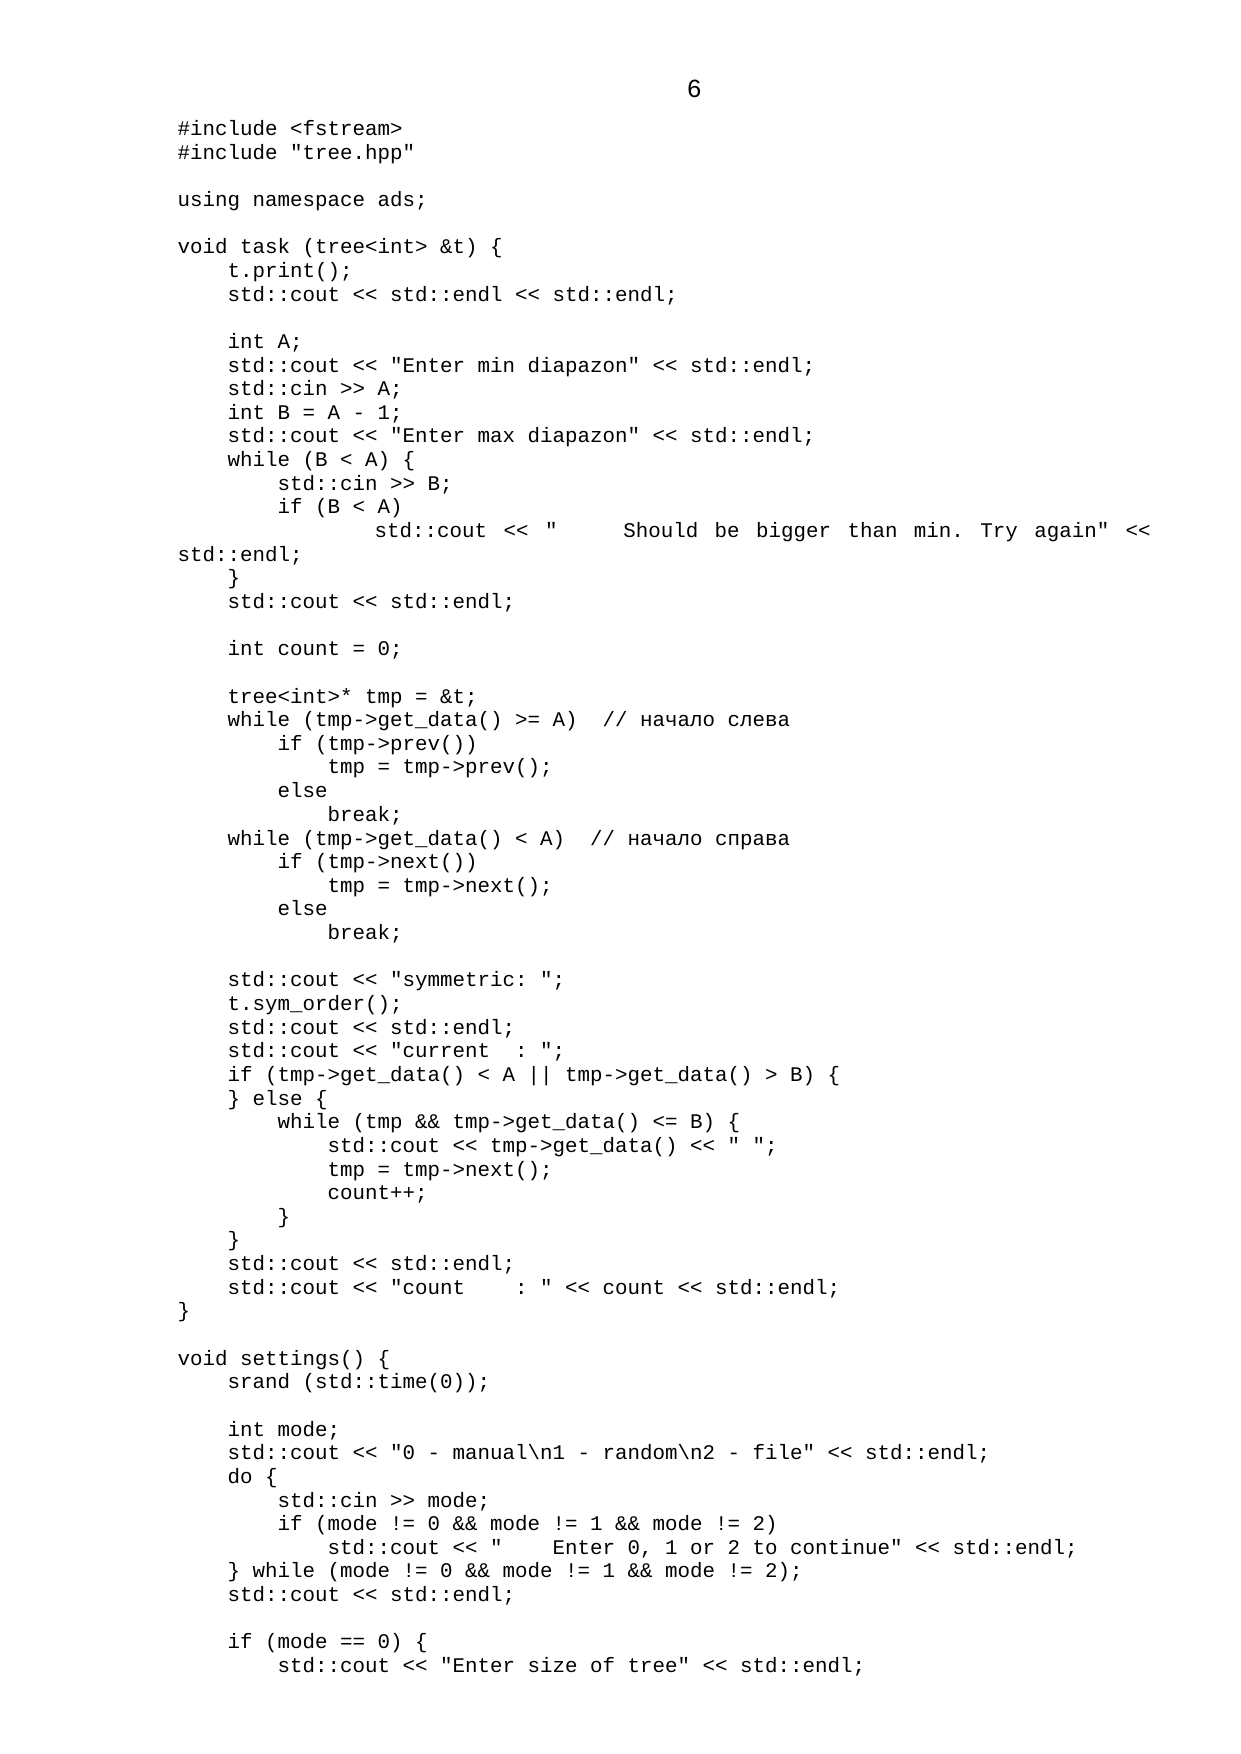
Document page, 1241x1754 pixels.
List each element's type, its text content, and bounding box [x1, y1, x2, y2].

text std::cout << std::endl; [177, 1017, 1152, 1040]
text std::cout << "Enter max diapazon" << std::endl; [177, 426, 1152, 449]
text int A; [177, 331, 1152, 354]
text break; [177, 922, 1152, 946]
text srand (std::time(0)); [177, 1371, 1152, 1395]
text int B = A - 1; [177, 402, 1152, 426]
text } [177, 567, 1152, 591]
text } [177, 1206, 1152, 1229]
text if (B < A) [177, 496, 1152, 520]
text int count = 0; [177, 638, 1152, 662]
text void settings() { [177, 1348, 1152, 1371]
text } while (mode != 0 && mode != 1 && mode != 2); [177, 1561, 1152, 1584]
text std::cout << "symmetric: "; [177, 969, 1152, 993]
text tmp = tmp->next(); [177, 1158, 1152, 1182]
text std::cout << std::endl; [177, 591, 1152, 615]
text break; [177, 804, 1152, 827]
text void task (tree<int> &t) { [177, 236, 1152, 260]
text if (mode != 0 && mode != 1 && mode != 2) [177, 1513, 1152, 1537]
text using namespace ads; [177, 189, 1152, 213]
text do { [177, 1466, 1152, 1489]
text t.sym_order(); [177, 993, 1152, 1017]
text std::cin >> B; [177, 473, 1152, 496]
text std::cout << tmp->get_data() << " "; [177, 1135, 1152, 1158]
text std::cout << "Enter min diapazon" << std::endl; [177, 354, 1152, 378]
text std::cout << "Enter size of tree" << std::endl; [177, 1655, 1152, 1679]
text if (tmp->get_data() < A || tmp->get_data() > B) { [177, 1064, 1152, 1088]
text std::cout << "current : "; [177, 1040, 1152, 1064]
text tmp = tmp->next(); [177, 875, 1152, 898]
text int mode; [177, 1419, 1152, 1442]
text std::cout << " Enter 0, 1 or 2 to continue" << std::endl; [177, 1537, 1152, 1561]
text while (B < A) { [177, 449, 1152, 473]
text while (tmp->get_data() < A) // начало справа [177, 827, 1152, 851]
text while (tmp && tmp->get_data() <= B) { [177, 1111, 1152, 1135]
text if (mode == 0) { [177, 1631, 1152, 1655]
text std::cin >> A; [177, 378, 1152, 402]
text else [177, 898, 1152, 922]
text std::cout << std::endl; [177, 1584, 1152, 1608]
text tmp = tmp->prev(); [177, 757, 1152, 780]
text #include <fstream> [177, 118, 1152, 142]
text if (tmp->next()) [177, 851, 1152, 875]
text tree<int>* tmp = &t; [177, 686, 1152, 709]
text } else { [177, 1088, 1152, 1111]
text std::cin >> mode; [177, 1489, 1152, 1513]
text std::cout << std::endl; [177, 1253, 1152, 1277]
text else [177, 780, 1152, 804]
text std::cout << "count : " << count << std::endl; [177, 1277, 1152, 1300]
text #include "tree.hpp" [177, 142, 1152, 165]
text t.print(); [177, 260, 1152, 284]
text } [177, 1229, 1152, 1253]
text std::cout << std::endl << std::endl; [177, 284, 1152, 307]
text while (tmp->get_data() >= A) // начало слева [177, 709, 1152, 733]
text std::cout << "0 - manual\n1 - random\n2 - file" << std::endl; [177, 1442, 1152, 1466]
text count++; [177, 1182, 1152, 1206]
text std::cout << " Should be bigger than min. Try again" << std::endl; [177, 520, 1152, 567]
text } [177, 1300, 1152, 1324]
text if (tmp->prev()) [177, 733, 1152, 757]
